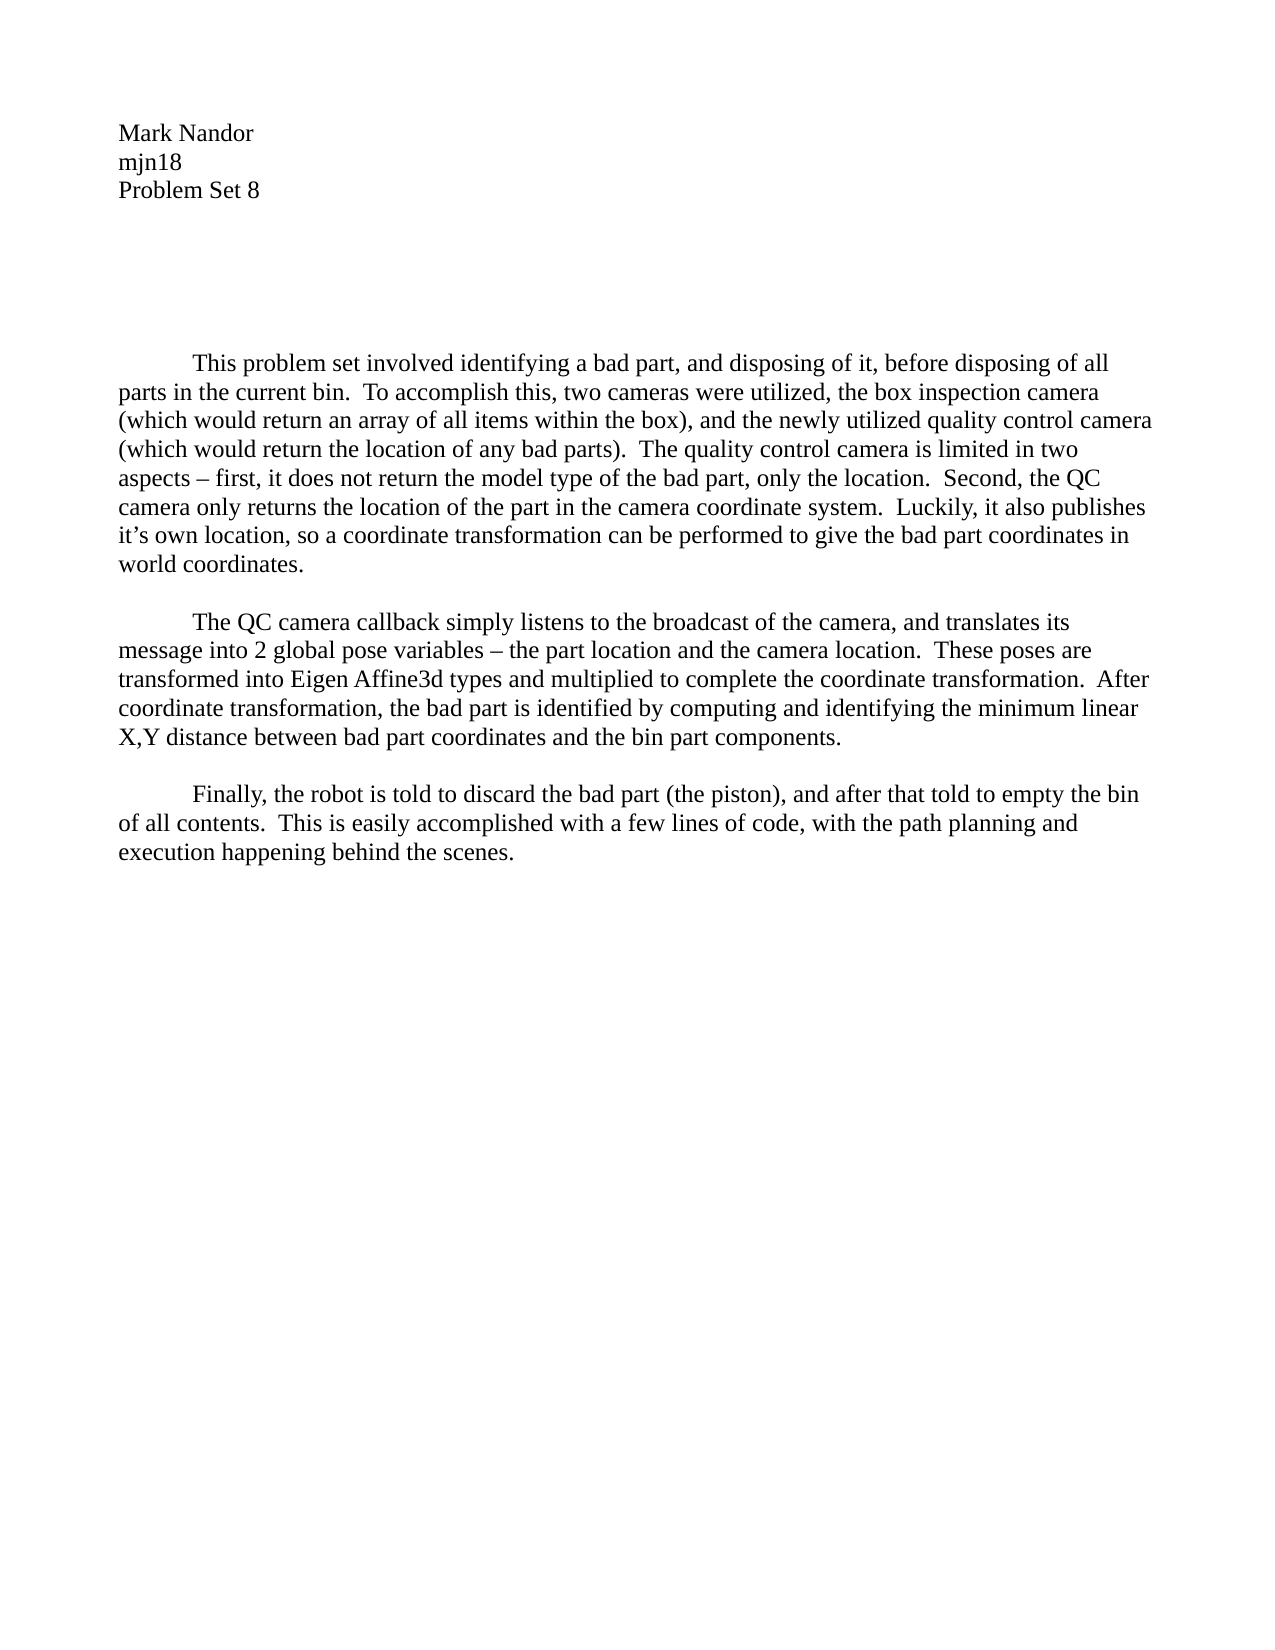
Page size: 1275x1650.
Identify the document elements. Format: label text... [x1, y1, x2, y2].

text Mark Nandor [118, 118, 1157, 147]
text mjn18 [118, 147, 1157, 176]
text Finally, the robot is told to discard the bad part (the piston), and after that told to empty the bin of all contents. This is easily accomplished with a few lines of code, with the path planning and execution happening behind the scenes. [118, 779, 1157, 866]
text This problem set involved identifying a bad part, and disposing of it, before disposing of all parts in the current bin. To accomplish this, two cameras were utilized, the box inspection camera (which would return an array of all items within the box), and the newly utilized quality control camera (which would return the location of any bad parts). The quality control camera is limited in two aspects – first, it does not return the model type of the bad part, only the location. Second, the QC camera only returns the location of the part in the camera coordinate system. Luckily, it also publishes it’s own location, so a coordinate transformation can be performed to give the bad part coordinates in world coordinates. [118, 348, 1157, 578]
text Problem Set 8 [118, 176, 1157, 204]
text The QC camera callback simply listens to the broadcast of the camera, and translates its message into 2 global pose variables – the part location and the camera location. These poses are transformed into Eigen Affine3d types and multiplied to complete the coordinate transformation. After coordinate transformation, the bad part is identified by computing and identifying the minimum linear X,Y distance between bad part coordinates and the bin part components. [118, 607, 1157, 751]
